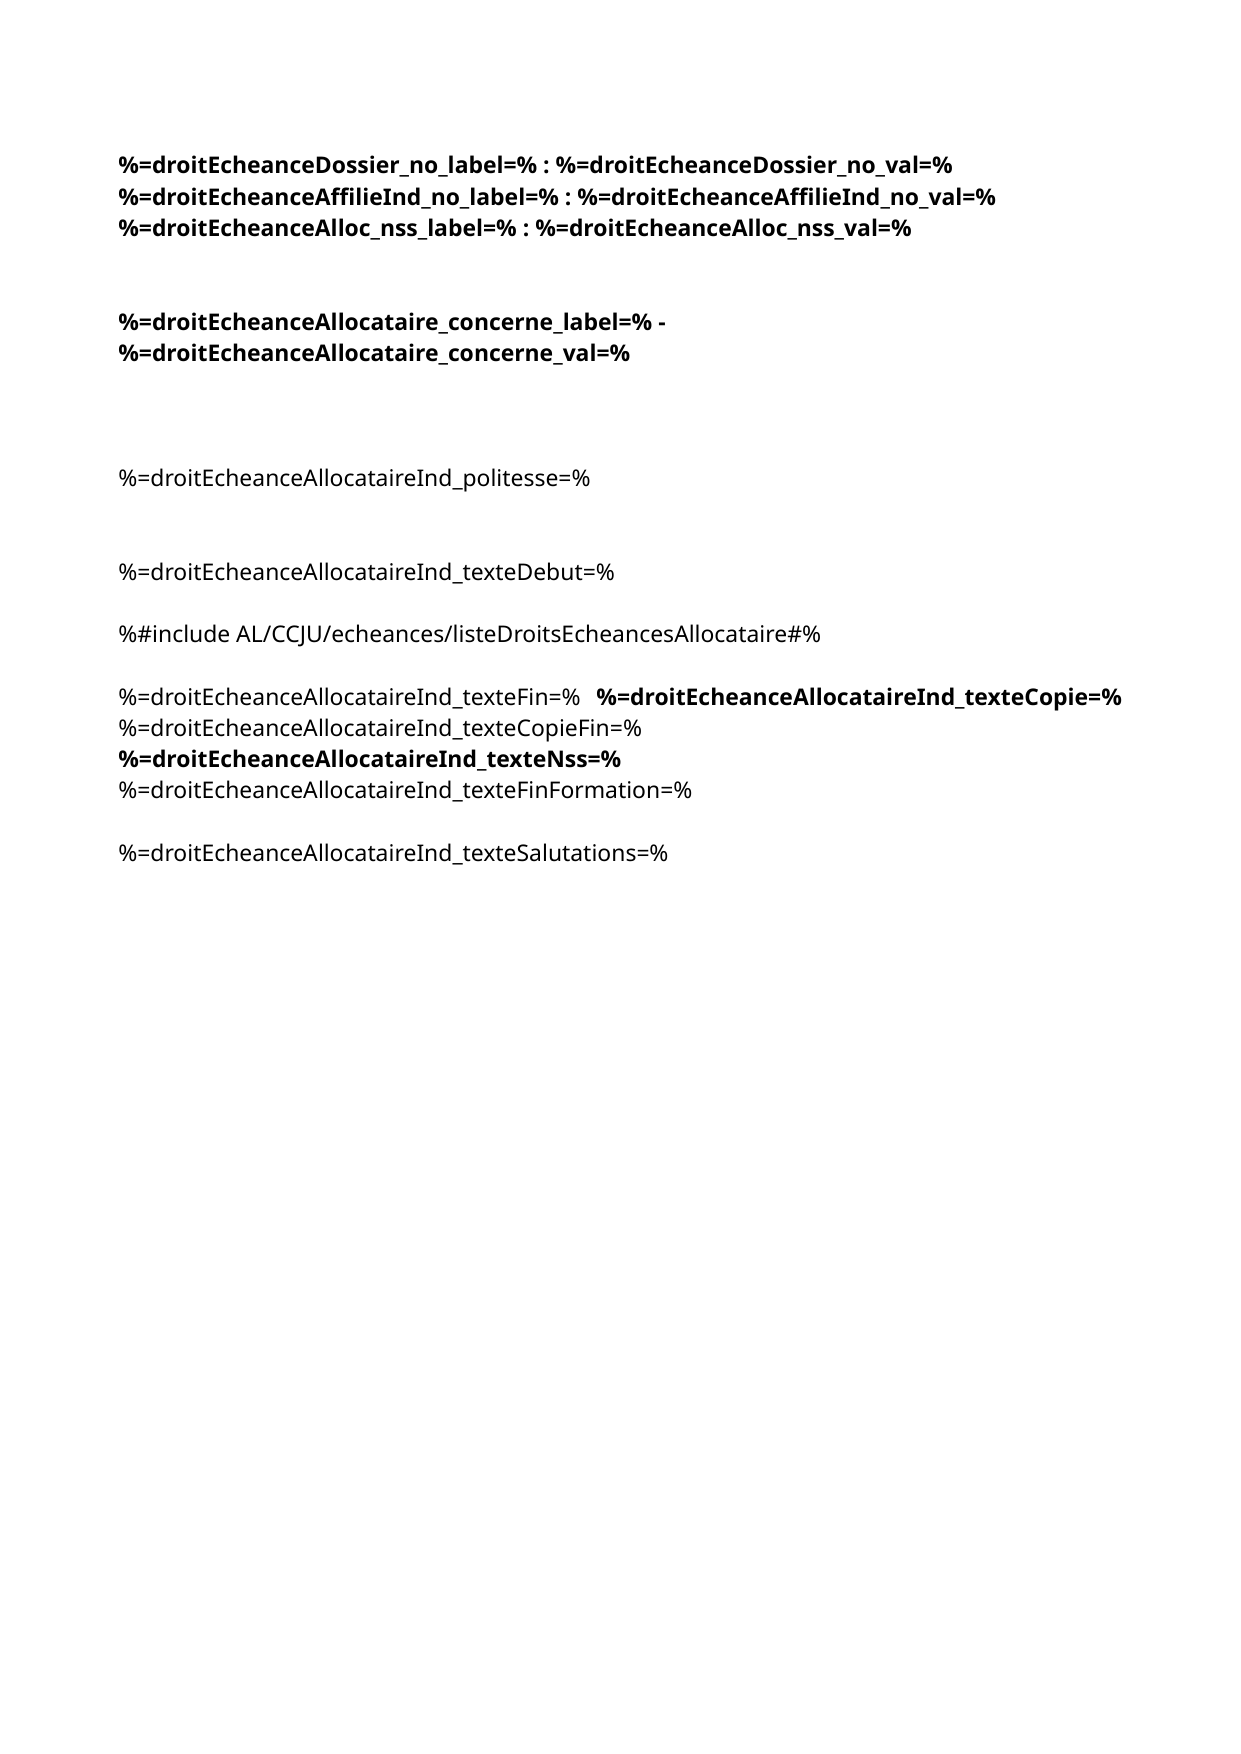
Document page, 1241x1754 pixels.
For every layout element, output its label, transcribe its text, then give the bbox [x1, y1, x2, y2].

text %=droitEcheanceAllocataireInd_texteSalutations=% [118, 837, 1122, 868]
text %=droitEcheanceAlloc_nss_label=% : %=droitEcheanceAlloc_nss_val=% [118, 212, 1122, 243]
text %=droitEcheanceAllocataireInd_politesse=% [118, 462, 1122, 493]
text %=droitEcheanceAllocataireInd_texteFin=% %=droitEcheanceAllocataireInd_texteCopie=% %=droitEcheanceAllocataireInd_texteCopieFin=% %=droitEcheanceAllocataireInd_texteNss=% %=droitEcheanceAllocataireInd_texteFinFormation=% [118, 681, 1122, 806]
text %=droitEcheanceAllocataire_concerne_label=% - %=droitEcheanceAllocataire_concerne_val=% [118, 306, 1122, 368]
text %=droitEcheanceAllocataireInd_texteDebut=% [118, 556, 1122, 587]
text %#include AL/CCJU/echeances/listeDroitsEcheancesAllocataire#% [118, 618, 1122, 649]
text %=droitEcheanceAffilieInd_no_label=% : %=droitEcheanceAffilieInd_no_val=% [118, 181, 1122, 212]
text %=droitEcheanceDossier_no_label=% : %=droitEcheanceDossier_no_val=% [118, 149, 1122, 181]
